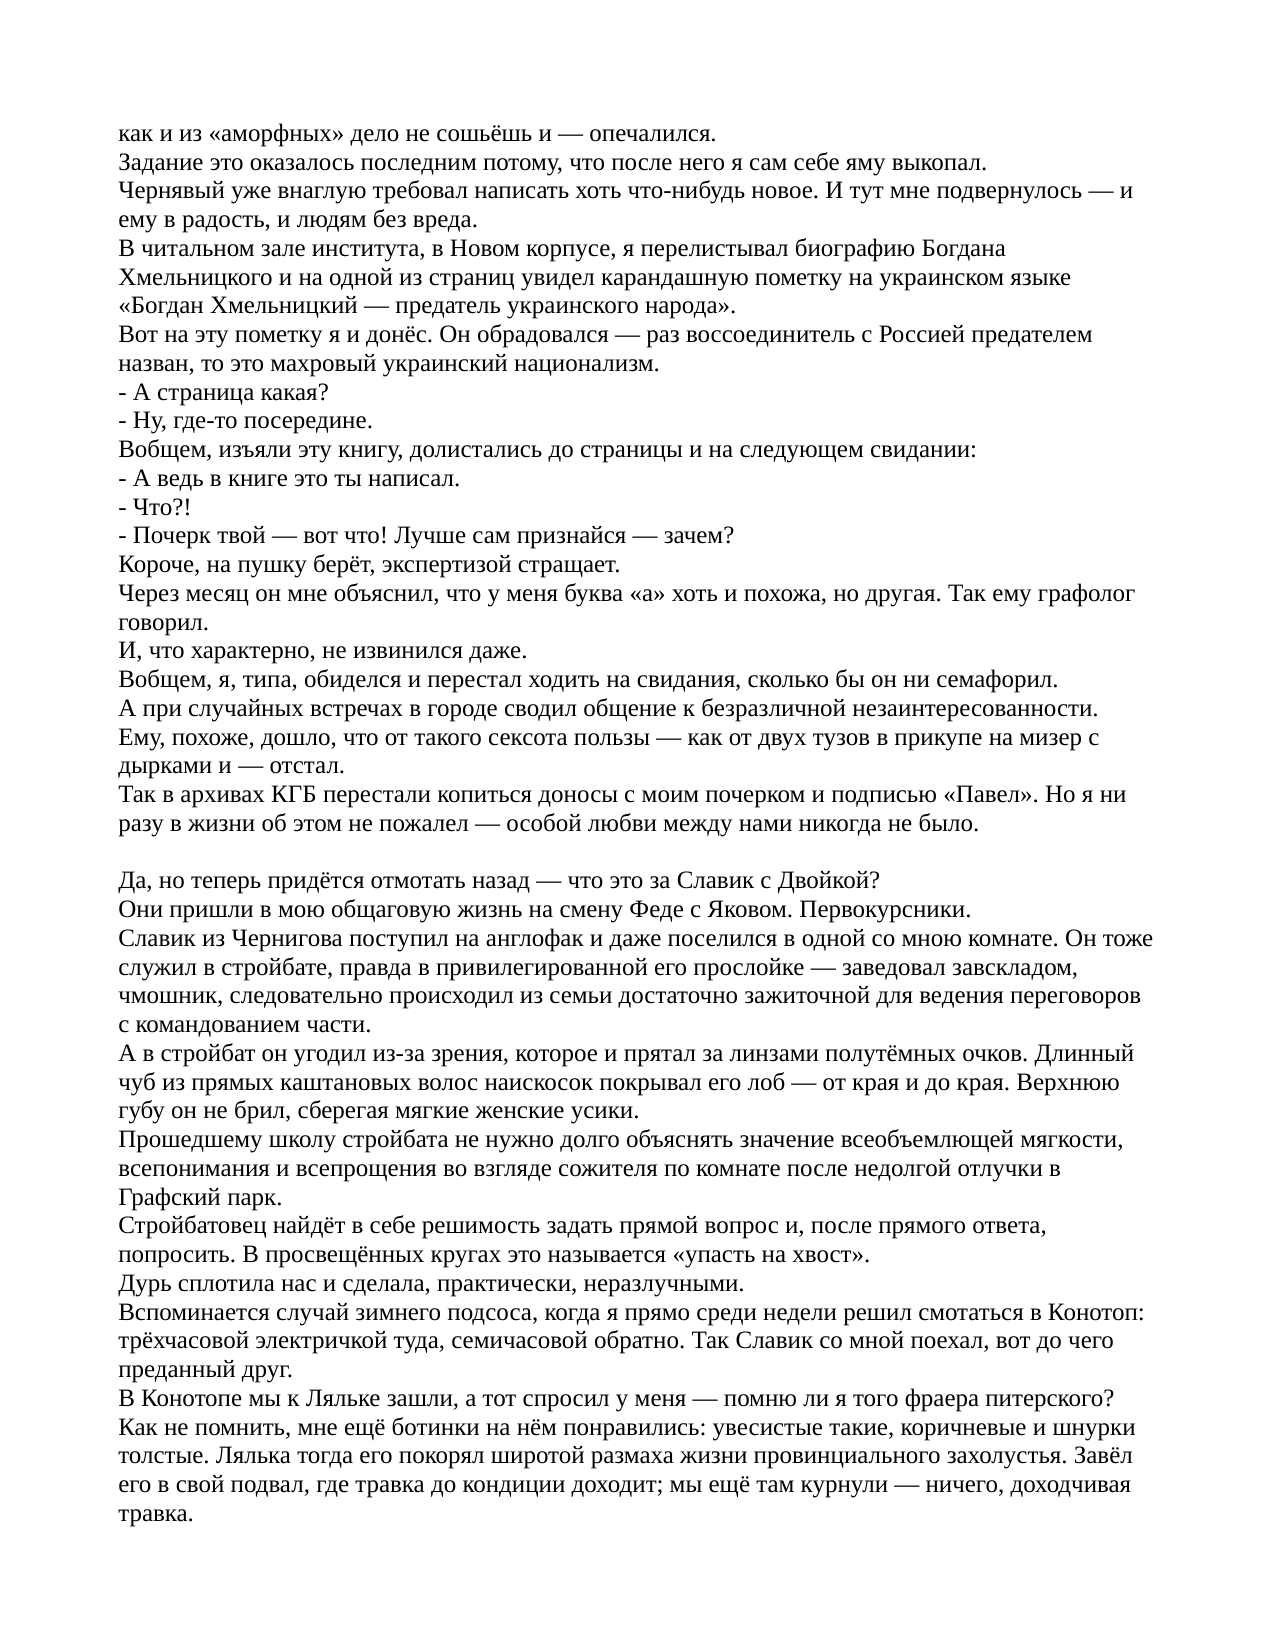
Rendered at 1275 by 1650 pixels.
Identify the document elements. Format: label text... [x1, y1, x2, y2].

text Как не помнить, мне ещё ботинки на нём понравились: увесистые такие, коричневые и шнурки толстые. Лялька тогда его покорял широтой размаха жизни провинциального захолустья. Завёл его в свой подвал, где травка до кондиции доходит; мы ещё там курнули — ничего, доходчивая травка. [118, 1412, 1157, 1527]
text Дурь сплотила нас и сделала, практически, неразлучными. [118, 1268, 1157, 1297]
text Они пришли в мою общаговую жизнь на смену Феде с Яковом. Первокурсники. [118, 894, 1157, 923]
text - Почерк твой — вот что! Лучше сам признайся — зачем? [118, 521, 1157, 549]
text Через месяц он мне объяснил, что у меня буква «а» хоть и похожа, но другая. Так ему графолог говорил. [118, 578, 1157, 636]
text В Конотопе мы к Ляльке зашли, а тот спросил у меня — помню ли я того фраера питерского? [118, 1383, 1157, 1412]
text - А ведь в книге это ты написал. [118, 463, 1157, 492]
text - А страница какая? [118, 377, 1157, 406]
text Так в архивах КГБ перестали копиться доносы с моим почерком и подписью «Павел». Но я ни разу в жизни об этом не пожалел — особой любви между нами никогда не было. [118, 779, 1157, 837]
text Стройбатовец найдёт в себе решимость задать прямой вопрос и, после прямого ответа, попросить. В просвещённых кругах это называется «упасть на хвост». [118, 1211, 1157, 1268]
text - Что?! [118, 492, 1157, 521]
text И, что характерно, не извинился даже. [118, 636, 1157, 664]
text Вспоминается случай зимнего подсоса, когда я прямо среди недели решил смотаться в Конотоп: трёхчасовой электричкой туда, семичасовой обратно. Так Славик со мной поехал, вот до чего преданный друг. [118, 1297, 1157, 1383]
text - Ну, где-то посередине. [118, 406, 1157, 434]
text А при случайных встречах в городе сводил общение к безразличной незаинтересованности. [118, 693, 1157, 722]
text Ему, похоже, дошло, что от такого сексота пользы — как от двух тузов в прикупе на мизер с дырками и — отстал. [118, 722, 1157, 779]
text Да, но теперь придётся отмотать назад — что это за Славик с Двойкой? [118, 866, 1157, 894]
text Задание это оказалось последним потому, что после него я сам себе яму выкопал. [118, 147, 1157, 176]
text Чернявый уже внаглую требовал написать хоть что-нибудь новое. И тут мне подвернулось — и ему в радость, и людям без вреда. [118, 176, 1157, 233]
text В читальном зале института, в Новом корпусе, я перелистывал биографию Богдана Хмельницкого и на одной из страниц увидел карандашную пометку на украинском языке «Богдан Хмельницкий — предатель украинского народа». [118, 233, 1157, 319]
text Вобщем, изъяли эту книгу, долистались до страницы и на следующем свидании: [118, 434, 1157, 463]
text Вот на эту пометку я и донёс. Он обрадовался — раз воссоединитель с Россией предателем назван, то это махровый украинский национализм. [118, 319, 1157, 377]
text А в стройбат он угодил из-за зрения, которое и прятал за линзами полутёмных очков. Длинный чуб из прямых каштановых волос наискосок покрывал его лоб — от края и до края. Верхнюю губу он не брил, сберегая мягкие женские усики. [118, 1038, 1157, 1124]
text Короче, на пушку берёт, экспертизой стращает. [118, 549, 1157, 578]
text Вобщем, я, типа, обиделся и перестал ходить на свидания, сколько бы он ни семафорил. [118, 664, 1157, 693]
text как и из «аморфных» дело не сошьёшь и — опечалился. [118, 118, 1157, 147]
text Прошедшему школу стройбата не нужно долго объяснять значение всеобъемлющей мягкости, всепонимания и всепрощения во взгляде сожителя по комнате после недолгой отлучки в Графский парк. [118, 1124, 1157, 1211]
text Славик из Чернигова поступил на англофак и даже поселился в одной со мною комнате. Он тоже служил в стройбате, правда в привилегированной его прослойке — заведовал завскладом, чмошник, следовательно происходил из семьи достаточно зажиточной для ведения переговоров с командованием части. [118, 923, 1157, 1038]
